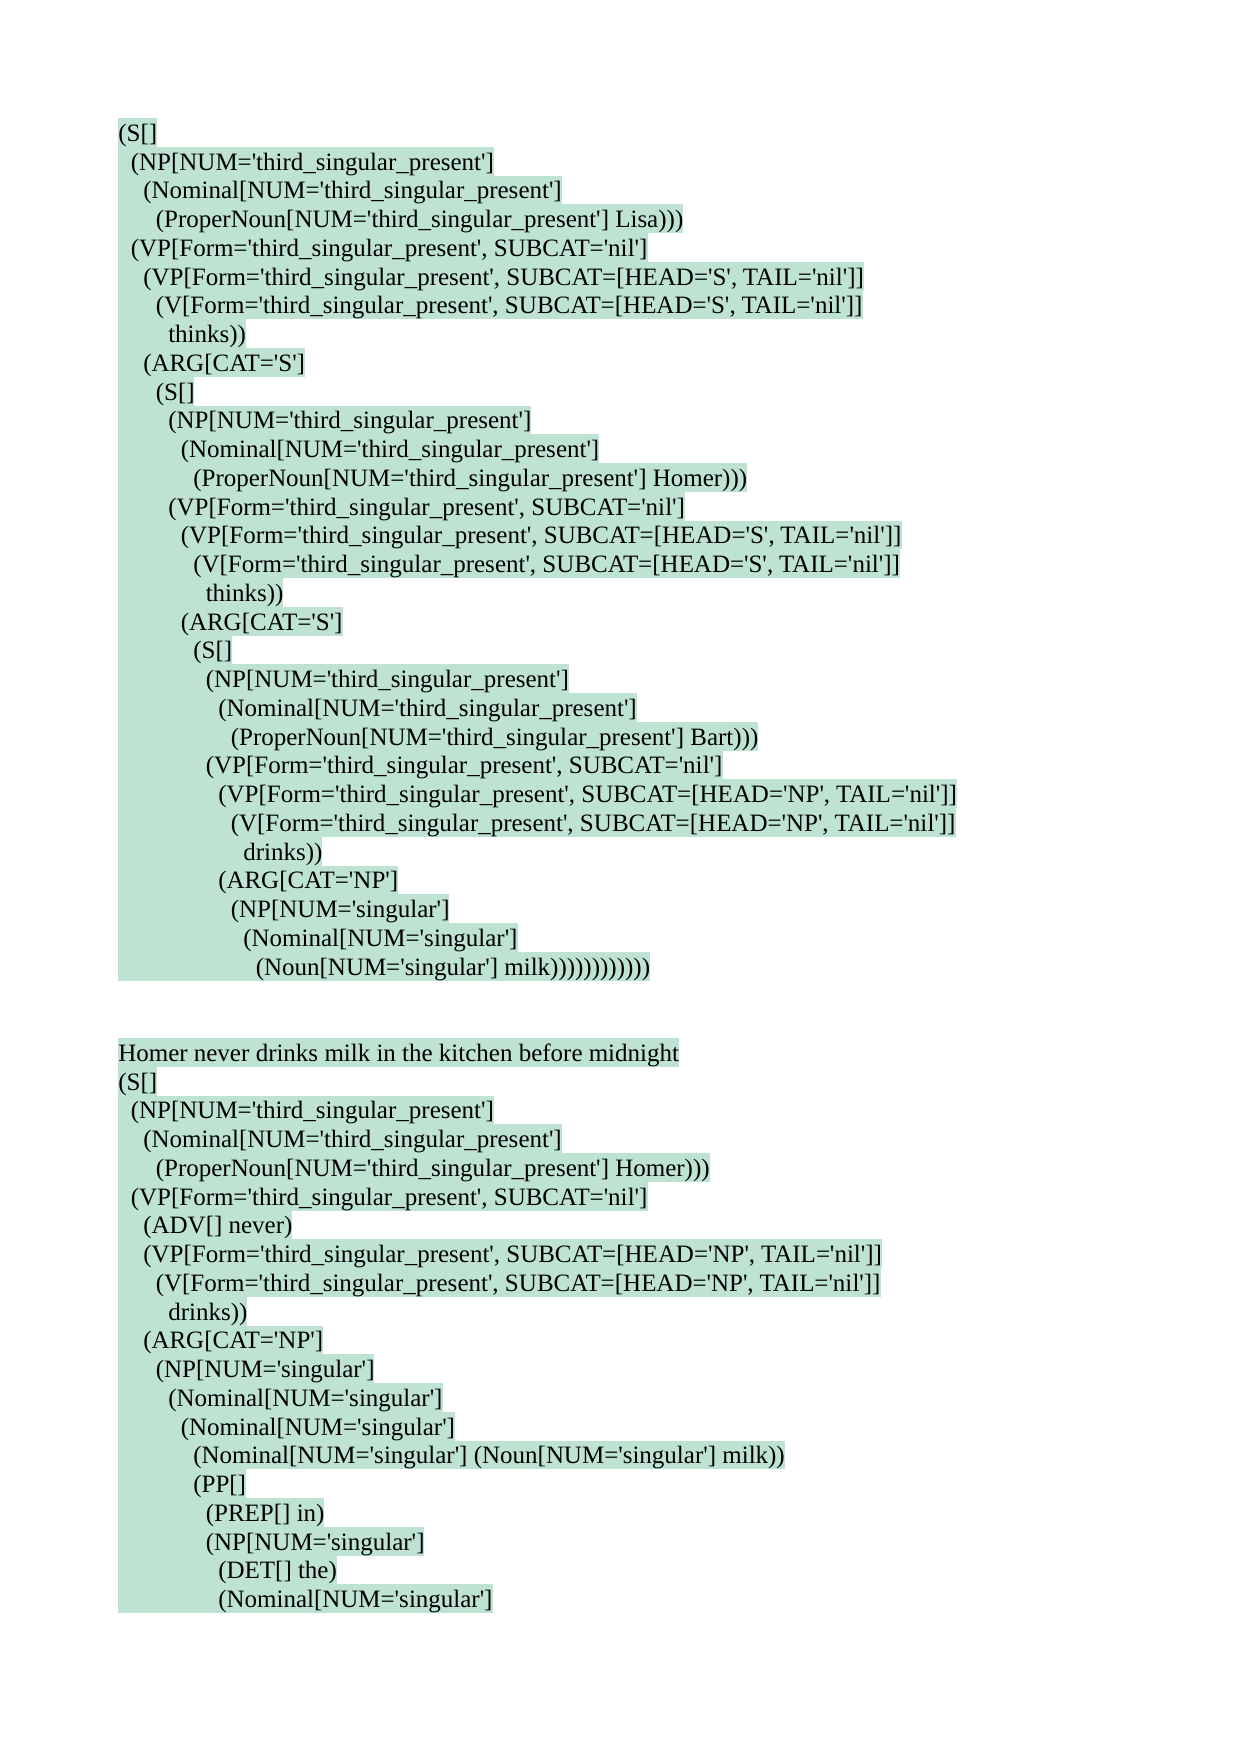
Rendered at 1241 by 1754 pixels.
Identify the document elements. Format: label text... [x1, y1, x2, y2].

text (Nominal[NUM='singular'] [118, 923, 1122, 952]
text (Nominal[NUM='singular'] [118, 1383, 1122, 1412]
text (Nominal[NUM='third_singular_present'] [118, 176, 1122, 204]
text (ARG[CAT='NP'] [118, 866, 1122, 894]
text (VP[Form='third_singular_present', SUBCAT='nil'] [118, 233, 1122, 262]
text (Noun[NUM='singular'] milk)))))))))))) [118, 952, 1122, 981]
text (Nominal[NUM='singular'] [118, 1412, 1122, 1441]
text (V[Form='third_singular_present', SUBCAT=[HEAD='NP', TAIL='nil']] [118, 808, 1122, 837]
text (NP[NUM='third_singular_present'] [118, 406, 1122, 434]
text (ProperNoun[NUM='third_singular_present'] Lisa))) [118, 204, 1122, 233]
text (Nominal[NUM='third_singular_present'] [118, 1124, 1122, 1153]
text (Nominal[NUM='singular'] [118, 1584, 1122, 1613]
text (ProperNoun[NUM='third_singular_present'] Homer))) [118, 463, 1122, 492]
text (V[Form='third_singular_present', SUBCAT=[HEAD='S', TAIL='nil']] [118, 549, 1122, 578]
text (VP[Form='third_singular_present', SUBCAT=[HEAD='S', TAIL='nil']] [118, 521, 1122, 549]
text drinks)) [118, 837, 1122, 866]
text (V[Form='third_singular_present', SUBCAT=[HEAD='NP', TAIL='nil']] [118, 1268, 1122, 1297]
text (Nominal[NUM='third_singular_present'] [118, 434, 1122, 463]
text thinks)) [118, 319, 1122, 348]
text (ADV[] never) [118, 1211, 1122, 1239]
text (NP[NUM='singular'] [118, 894, 1122, 923]
text (NP[NUM='singular'] [118, 1527, 1122, 1556]
text (V[Form='third_singular_present', SUBCAT=[HEAD='S', TAIL='nil']] [118, 291, 1122, 319]
text (NP[NUM='third_singular_present'] [118, 1096, 1122, 1124]
text (NP[NUM='third_singular_present'] [118, 147, 1122, 176]
text (Nominal[NUM='third_singular_present'] [118, 693, 1122, 722]
text (VP[Form='third_singular_present', SUBCAT=[HEAD='NP', TAIL='nil']] [118, 779, 1122, 808]
text (DET[] the) [118, 1556, 1122, 1584]
text (PP[] [118, 1469, 1122, 1498]
text (VP[Form='third_singular_present', SUBCAT='nil'] [118, 751, 1122, 779]
text (S[] [118, 1067, 1122, 1096]
text (VP[Form='third_singular_present', SUBCAT='nil'] [118, 492, 1122, 521]
text (ARG[CAT='S'] [118, 348, 1122, 377]
text (PREP[] in) [118, 1498, 1122, 1527]
text thinks)) [118, 578, 1122, 607]
text (VP[Form='third_singular_present', SUBCAT=[HEAD='NP', TAIL='nil']] [118, 1239, 1122, 1268]
text (S[] [118, 377, 1122, 406]
text Homer never drinks milk in the kitchen before midnight [118, 1038, 1122, 1067]
text (ARG[CAT='NP'] [118, 1326, 1122, 1354]
text (S[] [118, 636, 1122, 664]
text (Nominal[NUM='singular'] (Noun[NUM='singular'] milk)) [118, 1441, 1122, 1469]
text (S[] [118, 118, 1122, 147]
text (VP[Form='third_singular_present', SUBCAT='nil'] [118, 1182, 1122, 1211]
text (ProperNoun[NUM='third_singular_present'] Homer))) [118, 1153, 1122, 1182]
text (VP[Form='third_singular_present', SUBCAT=[HEAD='S', TAIL='nil']] [118, 262, 1122, 291]
text (NP[NUM='singular'] [118, 1354, 1122, 1383]
text drinks)) [118, 1297, 1122, 1326]
text (ARG[CAT='S'] [118, 607, 1122, 636]
text (NP[NUM='third_singular_present'] [118, 664, 1122, 693]
text (ProperNoun[NUM='third_singular_present'] Bart))) [118, 722, 1122, 751]
